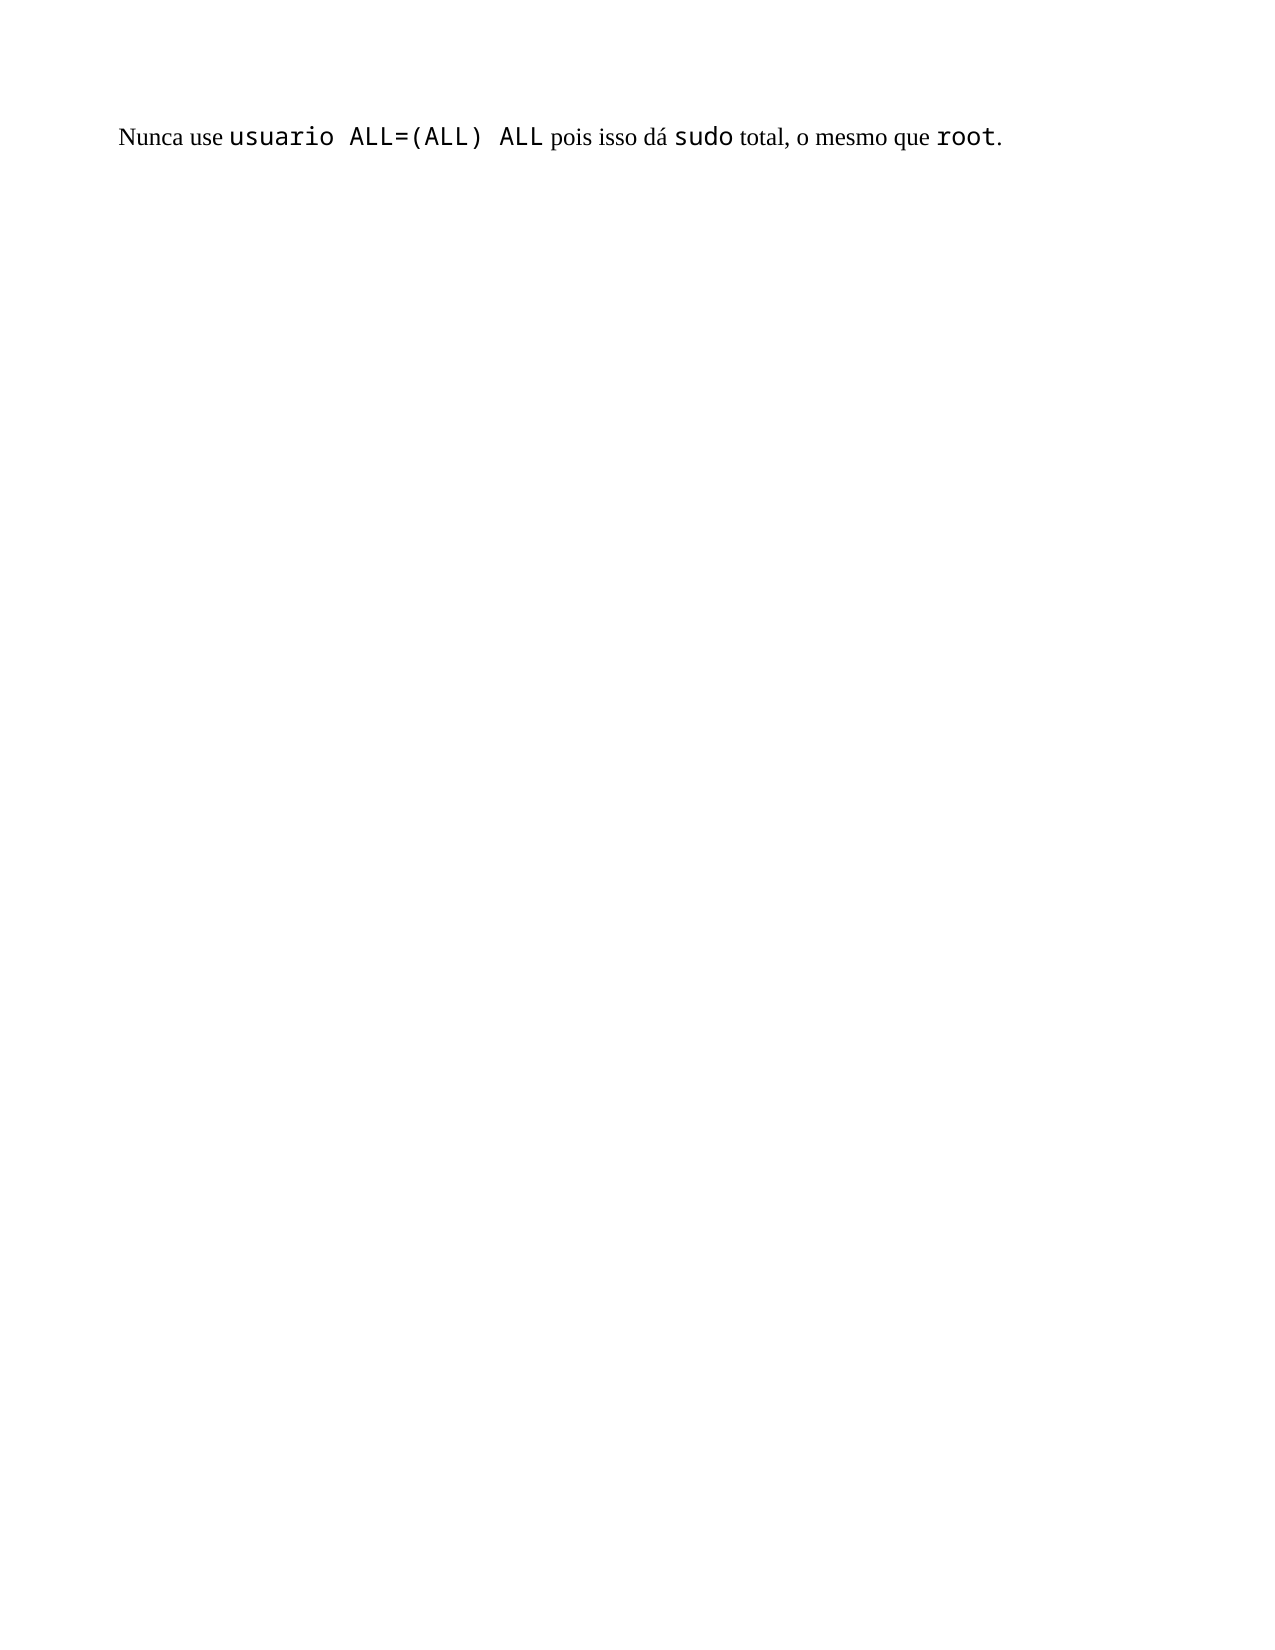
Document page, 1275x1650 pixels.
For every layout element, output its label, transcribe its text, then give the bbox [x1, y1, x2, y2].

text Nunca use usuario ALL=(ALL) ALL pois isso dá sudo total, o mesmo que root. [118, 118, 1157, 152]
